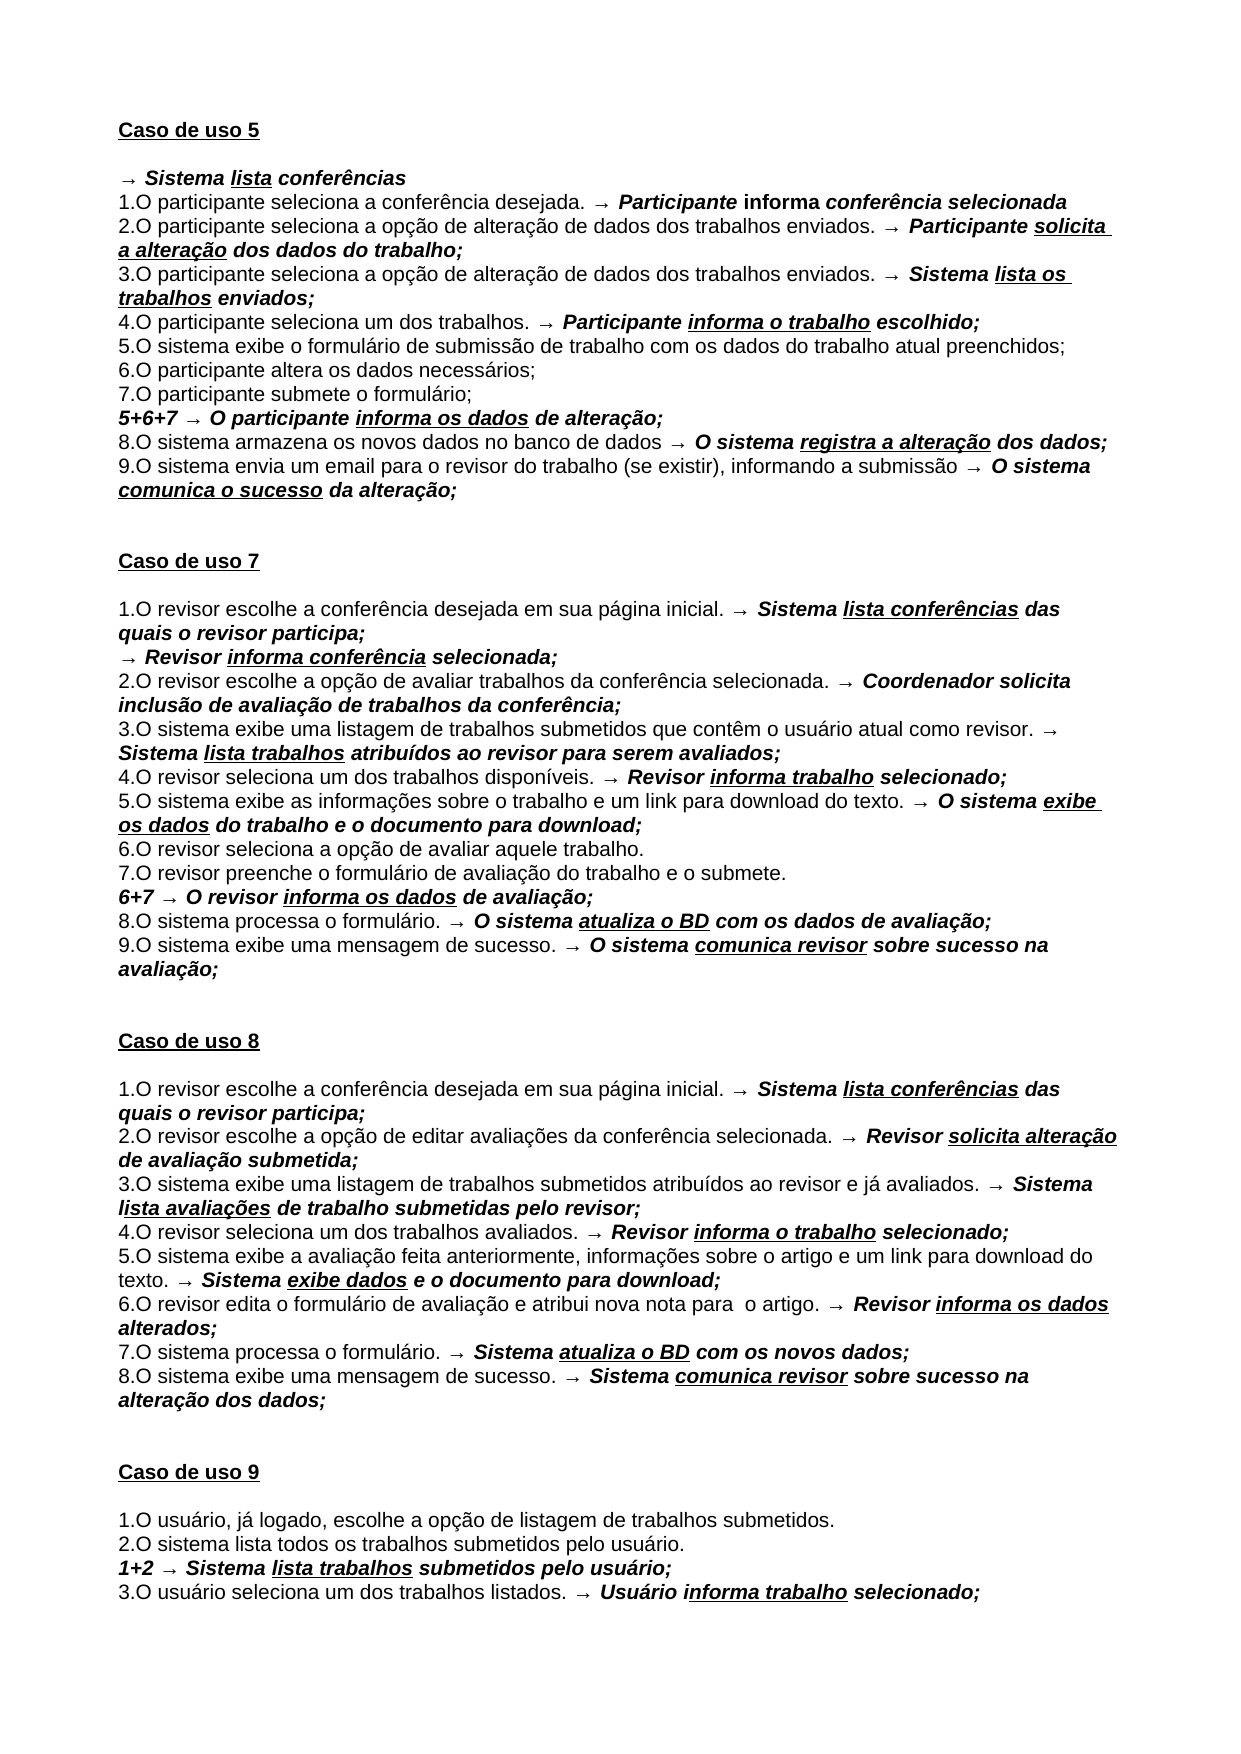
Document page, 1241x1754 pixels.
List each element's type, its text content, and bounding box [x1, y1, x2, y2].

text 2.O sistema lista todos os trabalhos submetidos pelo usuário. [118, 1532, 1122, 1556]
text 8.O sistema exibe uma mensagem de sucesso. → Sistema comunica revisor sobre sucesso na alteração dos dados; [118, 1364, 1122, 1412]
text 6+7 → O revisor informa os dados de avaliação; [118, 885, 1122, 909]
text 3.O usuário seleciona um dos trabalhos listados. → Usuário informa trabalho selecionado; [118, 1579, 1122, 1603]
text Caso de uso 9 [118, 1460, 1122, 1484]
text → Sistema lista conferências [118, 166, 1122, 190]
text 8.O sistema armazena os novos dados no banco de dados → O sistema registra a alteração dos dados; [118, 429, 1122, 453]
text 2.O revisor escolhe a opção de editar avaliações da conferência selecionada. → Revisor solicita alteração de avaliação submetida; [118, 1124, 1122, 1172]
text 7.O revisor preenche o formulário de avaliação do trabalho e o submete. [118, 861, 1122, 885]
text 4.O participante seleciona um dos trabalhos. → Participante informa o trabalho escolhido; [118, 310, 1122, 334]
text Caso de uso 5 [118, 118, 1122, 142]
text 1.O participante seleciona a conferência desejada. → Participante informa conferência selecionada [118, 190, 1122, 214]
text 6.O participante altera os dados necessários; [118, 358, 1122, 382]
text 4.O revisor seleciona um dos trabalhos disponíveis. → Revisor informa trabalho selecionado; [118, 765, 1122, 789]
text 9.O sistema exibe uma mensagem de sucesso. → O sistema comunica revisor sobre sucesso na avaliação; [118, 933, 1122, 981]
text 1+2 → Sistema lista trabalhos submetidos pelo usuário; [118, 1556, 1122, 1579]
text 6.O revisor seleciona a opção de avaliar aquele trabalho. [118, 837, 1122, 861]
text 3.O sistema exibe uma listagem de trabalhos submetidos que contêm o usuário atual como revisor. → Sistema lista trabalhos atribuídos ao revisor para serem avaliados; [118, 717, 1122, 765]
text 1.O revisor escolhe a conferência desejada em sua página inicial. → Sistema lista conferências das quais o revisor participa; [118, 597, 1122, 645]
text Caso de uso 7 [118, 549, 1122, 573]
text 5.O sistema exibe o formulário de submissão de trabalho com os dados do trabalho atual preenchidos; [118, 334, 1122, 358]
text 1.O revisor escolhe a conferência desejada em sua página inicial. → Sistema lista conferências das quais o revisor participa; [118, 1076, 1122, 1124]
text 2.O revisor escolhe a opção de avaliar trabalhos da conferência selecionada. → Coordenador solicita inclusão de avaliação de trabalhos da conferência; [118, 669, 1122, 717]
text 5.O sistema exibe a avaliação feita anteriormente, informações sobre o artigo e um link para download do texto. → Sistema exibe dados e o documento para download; [118, 1244, 1122, 1292]
text 8.O sistema processa o formulário. → O sistema atualiza o BD com os dados de avaliação; [118, 909, 1122, 933]
text → Revisor informa conferência selecionada; [118, 645, 1122, 669]
text 7.O participante submete o formulário; [118, 382, 1122, 406]
text 1.O usuário, já logado, escolhe a opção de listagem de trabalhos submetidos. [118, 1508, 1122, 1532]
text 7.O sistema processa o formulário. → Sistema atualiza o BD com os novos dados; [118, 1340, 1122, 1364]
text 5+6+7 → O participante informa os dados de alteração; [118, 406, 1122, 429]
text 3.O participante seleciona a opção de alteração de dados dos trabalhos enviados. → Sistema lista os trabalhos enviados; [118, 262, 1122, 310]
text 2.O participante seleciona a opção de alteração de dados dos trabalhos enviados. → Participante solicita a alteração dos dados do trabalho; [118, 214, 1122, 262]
text 4.O revisor seleciona um dos trabalhos avaliados. → Revisor informa o trabalho selecionado; [118, 1220, 1122, 1244]
text 5.O sistema exibe as informações sobre o trabalho e um link para download do texto. → O sistema exibe os dados do trabalho e o documento para download; [118, 789, 1122, 837]
text Caso de uso 8 [118, 1028, 1122, 1052]
text 9.O sistema envia um email para o revisor do trabalho (se existir), informando a submissão → O sistema comunica o sucesso da alteração; [118, 453, 1122, 501]
text 3.O sistema exibe uma listagem de trabalhos submetidos atribuídos ao revisor e já avaliados. → Sistema lista avaliações de trabalho submetidas pelo revisor; [118, 1172, 1122, 1220]
text 6.O revisor edita o formulário de avaliação e atribui nova nota para o artigo. → Revisor informa os dados alterados; [118, 1292, 1122, 1340]
